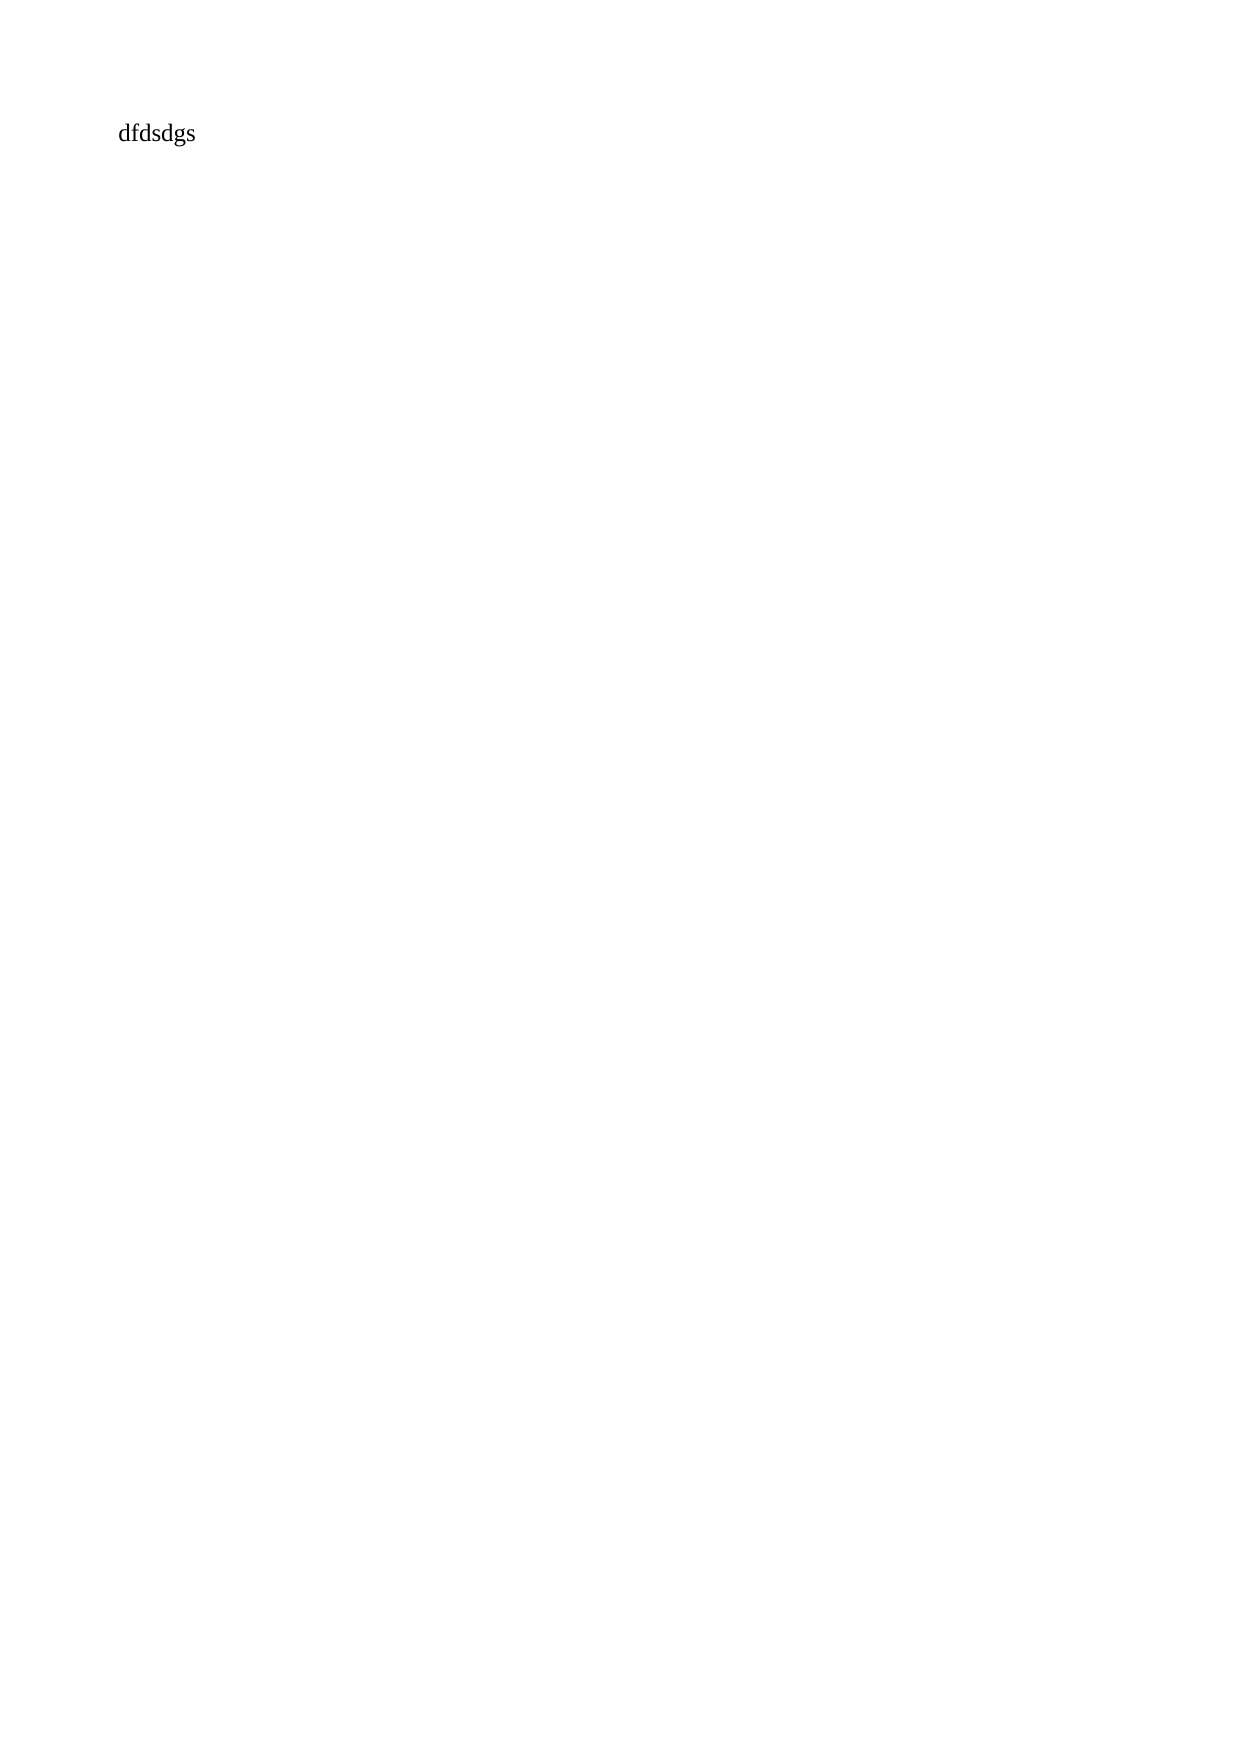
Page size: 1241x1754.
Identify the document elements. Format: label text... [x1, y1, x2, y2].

text dfdsdgs [118, 118, 1122, 147]
